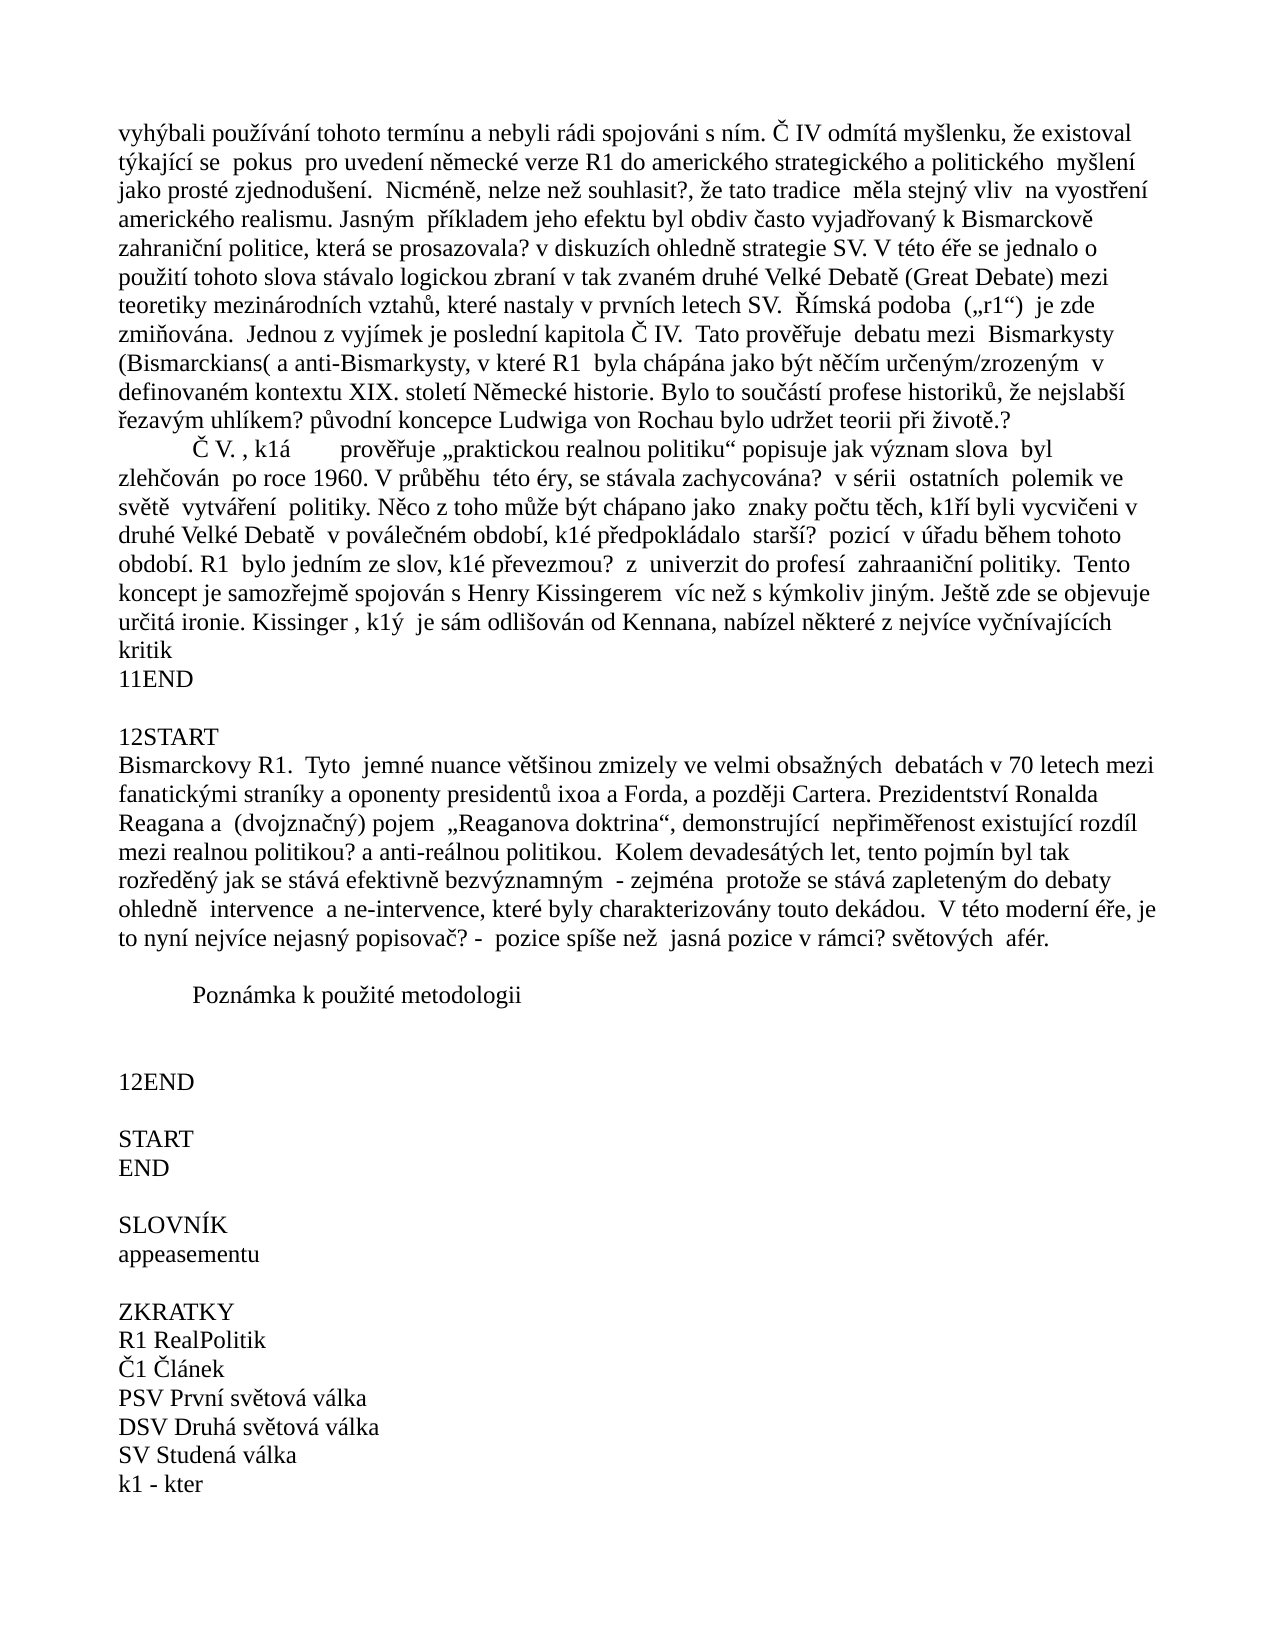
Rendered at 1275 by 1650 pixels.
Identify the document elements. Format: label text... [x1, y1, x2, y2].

text Č1 Článek [118, 1354, 1157, 1383]
text 11END [118, 664, 1157, 693]
text START [118, 1124, 1157, 1153]
text Bismarckovy R1. Tyto jemné nuance většinou zmizely ve velmi obsažných debatách v 70 letech mezi fanatickými straníky a oponenty presidentů ixoa a Forda, a později Cartera. Prezidentství Ronalda Reagana a (dvojznačný) pojem „Reaganova doktrina“, demonstrující nepřiměřenost existující rozdíl mezi realnou politikou? a anti-reálnou politikou. Kolem devadesátých let, tento pojmín byl tak rozředěný jak se stává efektivně bezvýznamným - zejména protože se stává zapleteným do debaty ohledně intervence a ne-intervence, které byly charakterizovány touto dekádou. V této moderní éře, je to nyní nejvíce nejasný popisovač? - pozice spíše než jasná pozice v rámci? světových afér. [118, 751, 1157, 952]
text PSV První světová válka [118, 1383, 1157, 1412]
text 12END [118, 1067, 1157, 1096]
text SV Studená válka [118, 1441, 1157, 1469]
text END [118, 1153, 1157, 1182]
text 12START [118, 722, 1157, 751]
text appeasementu [118, 1239, 1157, 1268]
text DSV Druhá světová válka [118, 1412, 1157, 1441]
text ZKRATKY [118, 1297, 1157, 1326]
text R1 RealPolitik [118, 1326, 1157, 1354]
text Č V. , k1á prověřuje „praktickou realnou politiku“ popisuje jak význam slova byl zlehčován po roce 1960. V průběhu této éry, se stávala zachycována? v sérii ostatních polemik ve světě vytváření politiky. Něco z toho může být chápano jako znaky počtu těch, k1ří byli vycvičeni v druhé Velké Debatě v poválečném období, k1é předpokládalo starší? pozicí v úřadu během tohoto období. R1 bylo jedním ze slov, k1é převezmou? z univerzit do profesí zahraaniční politiky. Tento koncept je samozřejmě spojován s Henry Kissingerem víc než s kýmkoliv jiným. Ještě zde se objevuje určitá ironie. Kissinger , k1ý je sám odlišován od Kennana, nabízel některé z nejvíce vyčnívajících kritik [118, 434, 1157, 664]
text vyhýbali používání tohoto termínu a nebyli rádi spojováni s ním. Č IV odmítá myšlenku, že existoval týkající se pokus pro uvedení německé verze R1 do amerického strategického a politického myšlení jako prosté zjednodušení. Nicméně, nelze než souhlasit?, že tato tradice měla stejný vliv na vyostření amerického realismu. Jasným příkladem jeho efektu byl obdiv často vyjadřovaný k Bismarckově zahraniční politice, která se prosazovala? v diskuzích ohledně strategie SV. V této éře se jednalo o použití tohoto slova stávalo logickou zbraní v tak zvaném druhé Velké Debatě (Great Debate) mezi [118, 118, 1157, 291]
text k1 - kter [118, 1469, 1157, 1498]
text teoretiky mezinárodních vztahů, které nastaly v prvních letech SV. Římská podoba („r1“) je zde zmiňována. Jednou z vyjímek je poslední kapitola Č IV. Tato prověřuje debatu mezi Bismarkysty (Bismarckians( a anti-Bismarkysty, v které R1 byla chápána jako být něčím určeným/zrozeným v definovaném kontextu XIX. století Německé historie. Bylo to součástí profese historiků, že nejslabší řezavým uhlíkem? původní koncepce Ludwiga von Rochau bylo udržet teorii při životě.? [118, 291, 1157, 434]
text Poznámka k použité metodologii [118, 981, 1157, 1009]
text SLOVNÍK [118, 1211, 1157, 1239]
